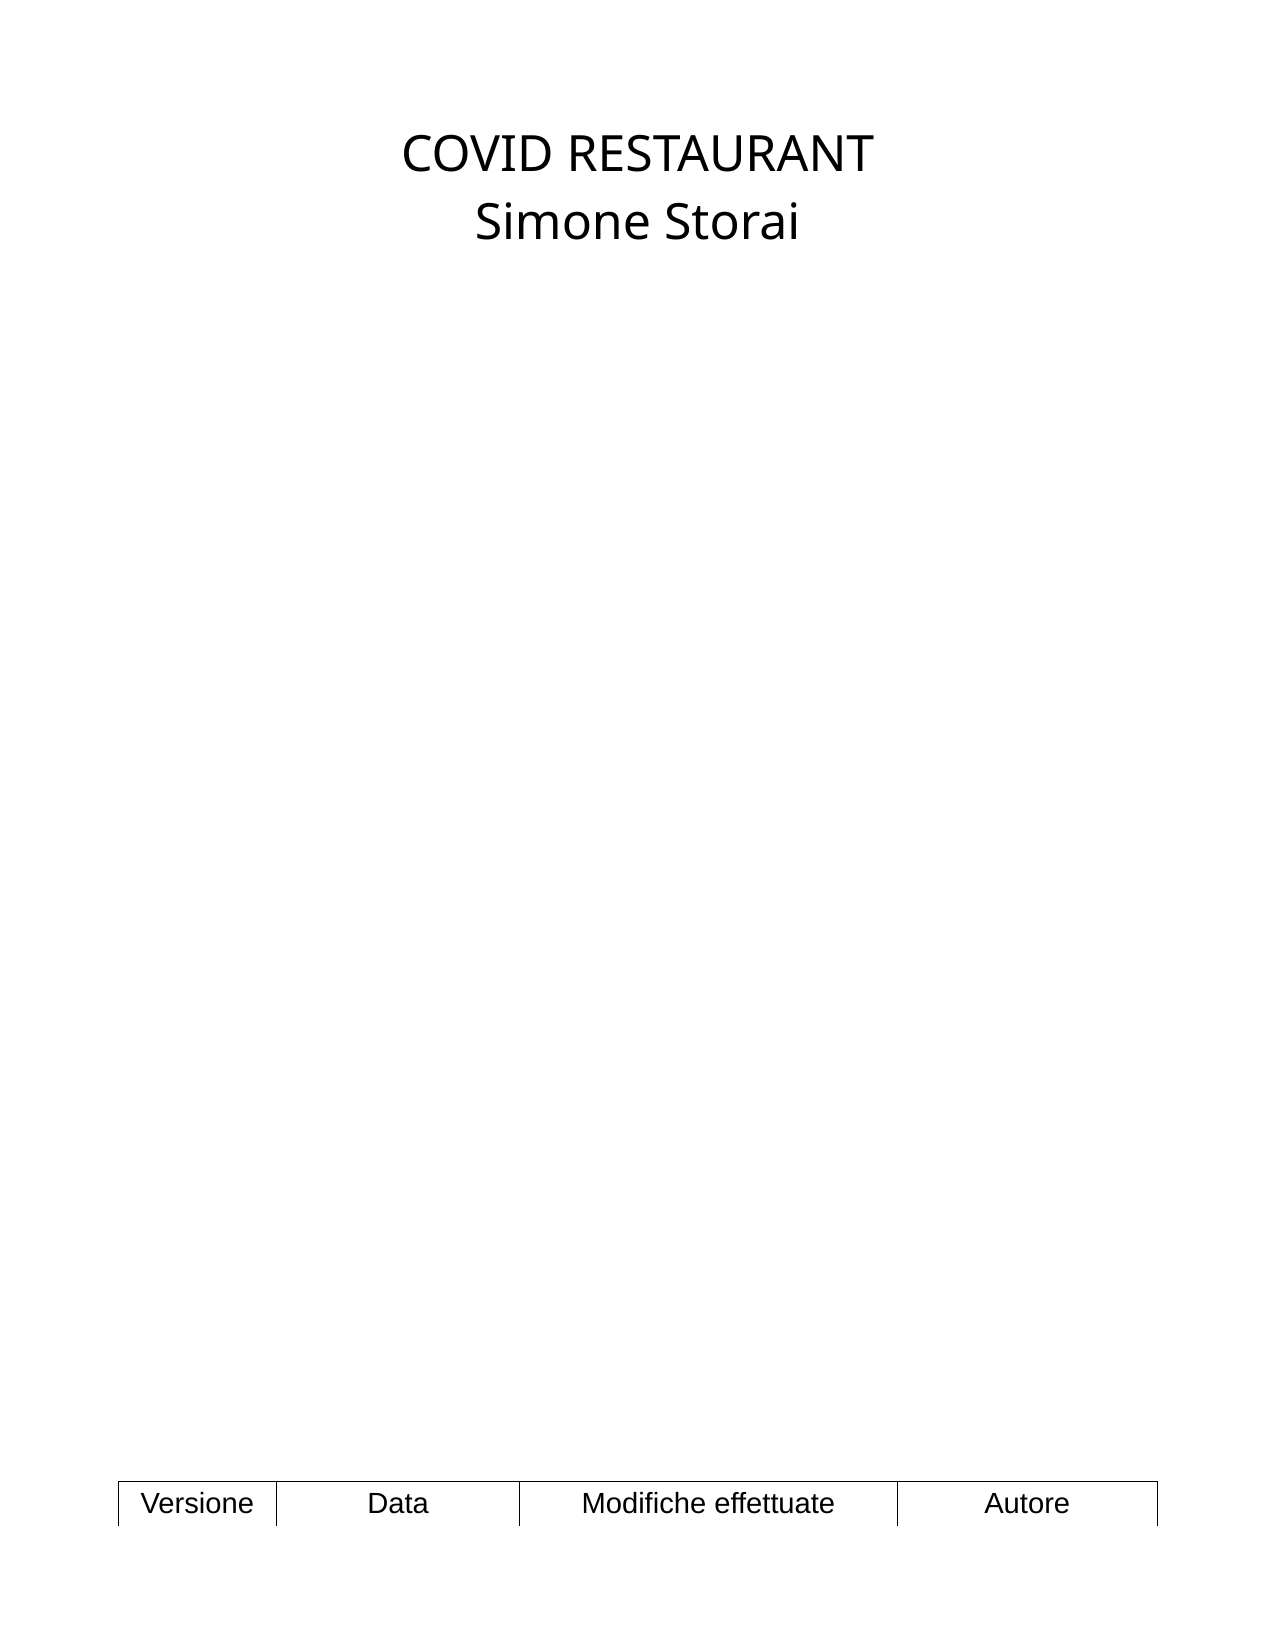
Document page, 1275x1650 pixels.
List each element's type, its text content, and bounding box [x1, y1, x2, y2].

text Simone Storai [118, 186, 1157, 254]
text COVID RESTAURANT [118, 118, 1157, 186]
table_header Data [277, 1482, 519, 1526]
table_header Versione [119, 1482, 276, 1526]
table_header Autore [898, 1482, 1157, 1526]
table_header Modifiche effettuate [520, 1482, 897, 1526]
